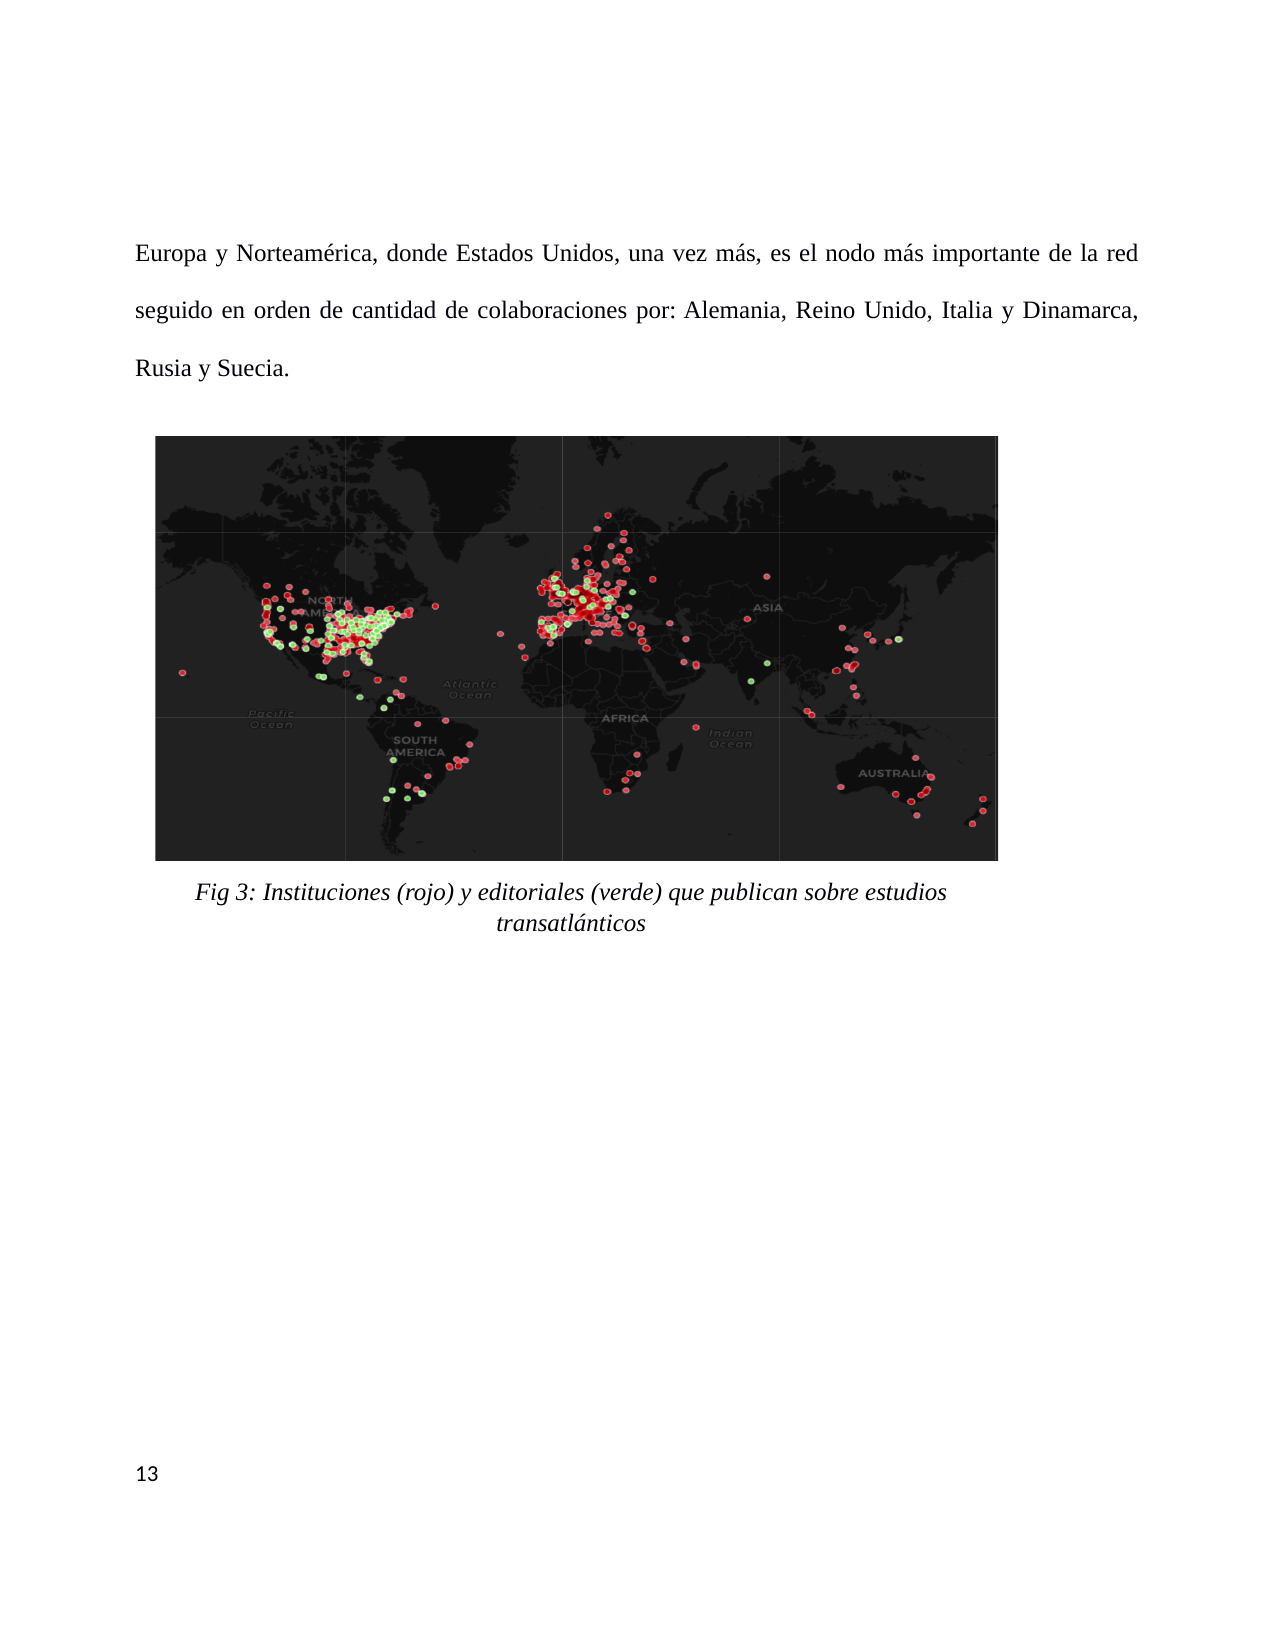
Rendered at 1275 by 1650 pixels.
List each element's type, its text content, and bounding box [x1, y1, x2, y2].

picture [155, 436, 999, 861]
text Fig 3: Instituciones (rojo) y editoriales (verde) que publican sobre estudios transatlánticos [135, 877, 1007, 937]
text Las redes de colaboración entre autores permite ampliar el análisis sobre las alianzas en materia de investigación y cooperación académica (Newman 406). La fig 4 muestra los 25 países con mayor cantidad de colaboraciones. La red en cuestión muestra un fuerte acoplamiento entre Europa y Norteamérica, donde Estados Unidos, una vez más, es el nodo más importante de la red seguido en orden de cantidad de colaboraciones por: Alemania, Reino Unido, Italia y Dinamarca, Rusia y Suecia. [135, 238, 1140, 382]
